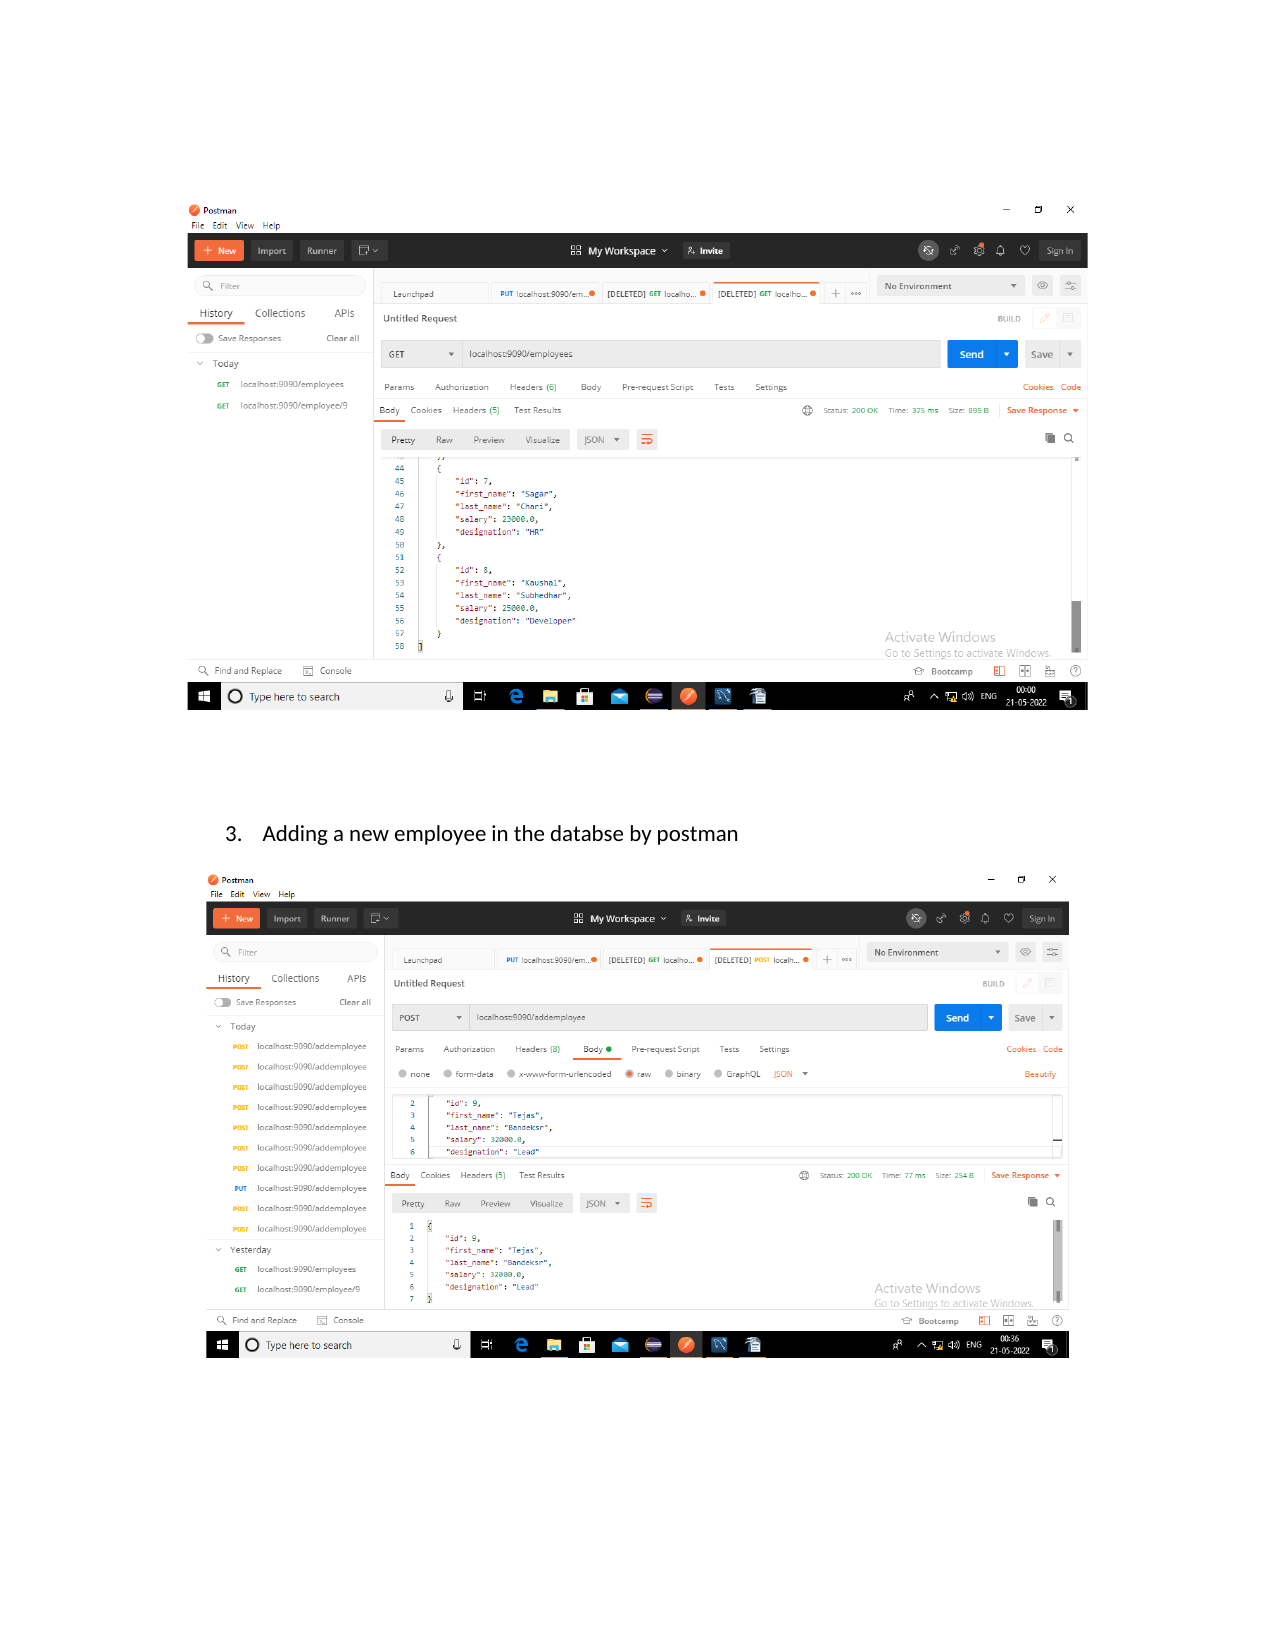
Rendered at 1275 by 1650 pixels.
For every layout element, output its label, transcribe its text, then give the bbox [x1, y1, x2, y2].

picture [187, 203, 1088, 710]
list Adding a new employee in the databse by postman [225, 819, 1087, 847]
picture [206, 872, 1069, 1358]
